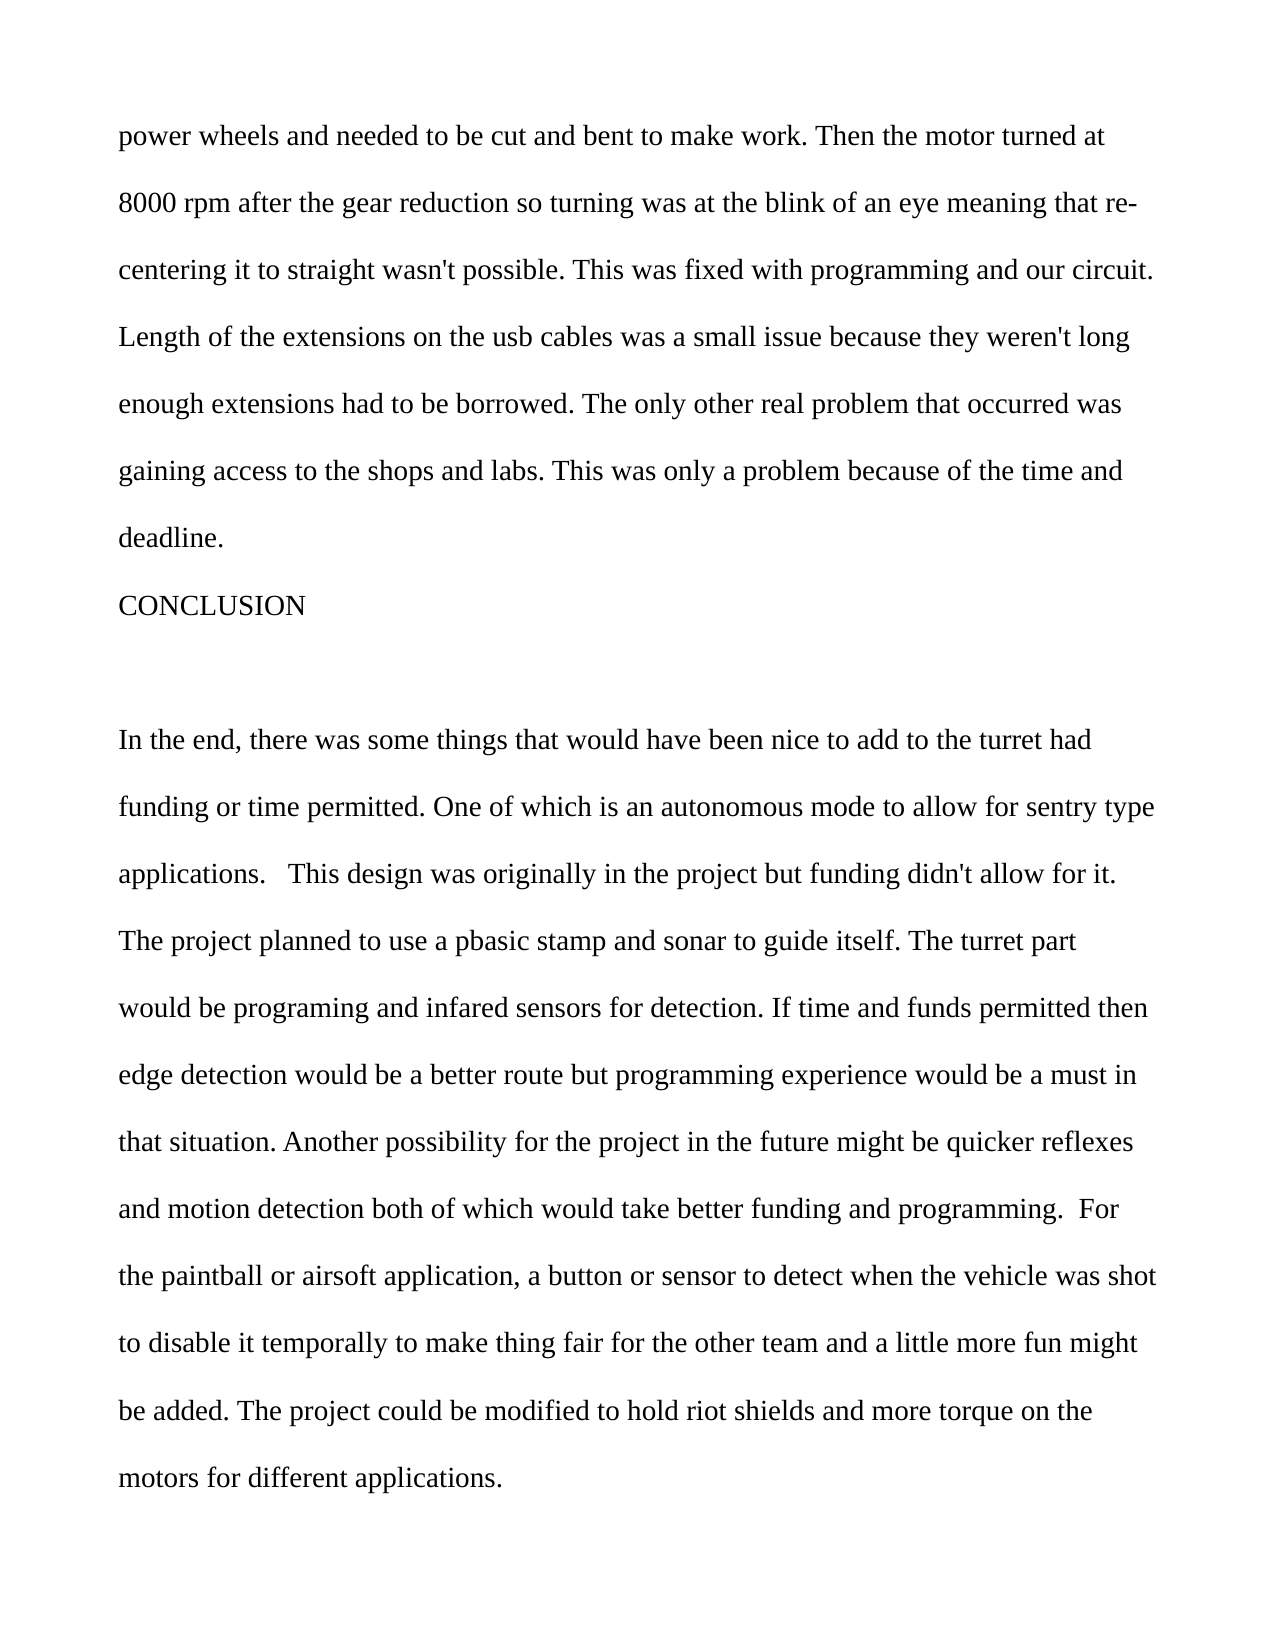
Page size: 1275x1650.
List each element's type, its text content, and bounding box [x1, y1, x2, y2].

text power wheels and needed to be cut and bent to make work. Then the motor turned at 8000 rpm after the gear reduction so turning was at the blink of an eye meaning that re-centering it to straight wasn't possible. This was fixed with programming and our circuit. Length of the extensions on the usb cables was a small issue because they weren't long enough extensions had to be borrowed. The only other real problem that occurred was gaining access to the shops and labs. This was only a problem because of the time and deadline. [118, 118, 1157, 554]
text In the end, there was some things that would have been nice to add to the turret had funding or time permitted. One of which is an autonomous mode to allow for sentry type applications. This design was originally in the project but funding didn't allow for it. The project planned to use a pbasic stamp and sonar to guide itself. The turret part would be programing and infared sensors for detection. If time and funds permitted then edge detection would be a better route but programming experience would be a must in that situation. Another possibility for the project in the future might be quicker reflexes and motion detection both of which would take better funding and programming. For the paintball or airsoft application, a button or sensor to detect when the vehicle was shot to disable it temporally to make thing fair for the other team and a little more fun might be added. The project could be modified to hold riot shields and more torque on the motors for different applications. [118, 722, 1157, 1493]
text CONCLUSION [118, 588, 1157, 621]
